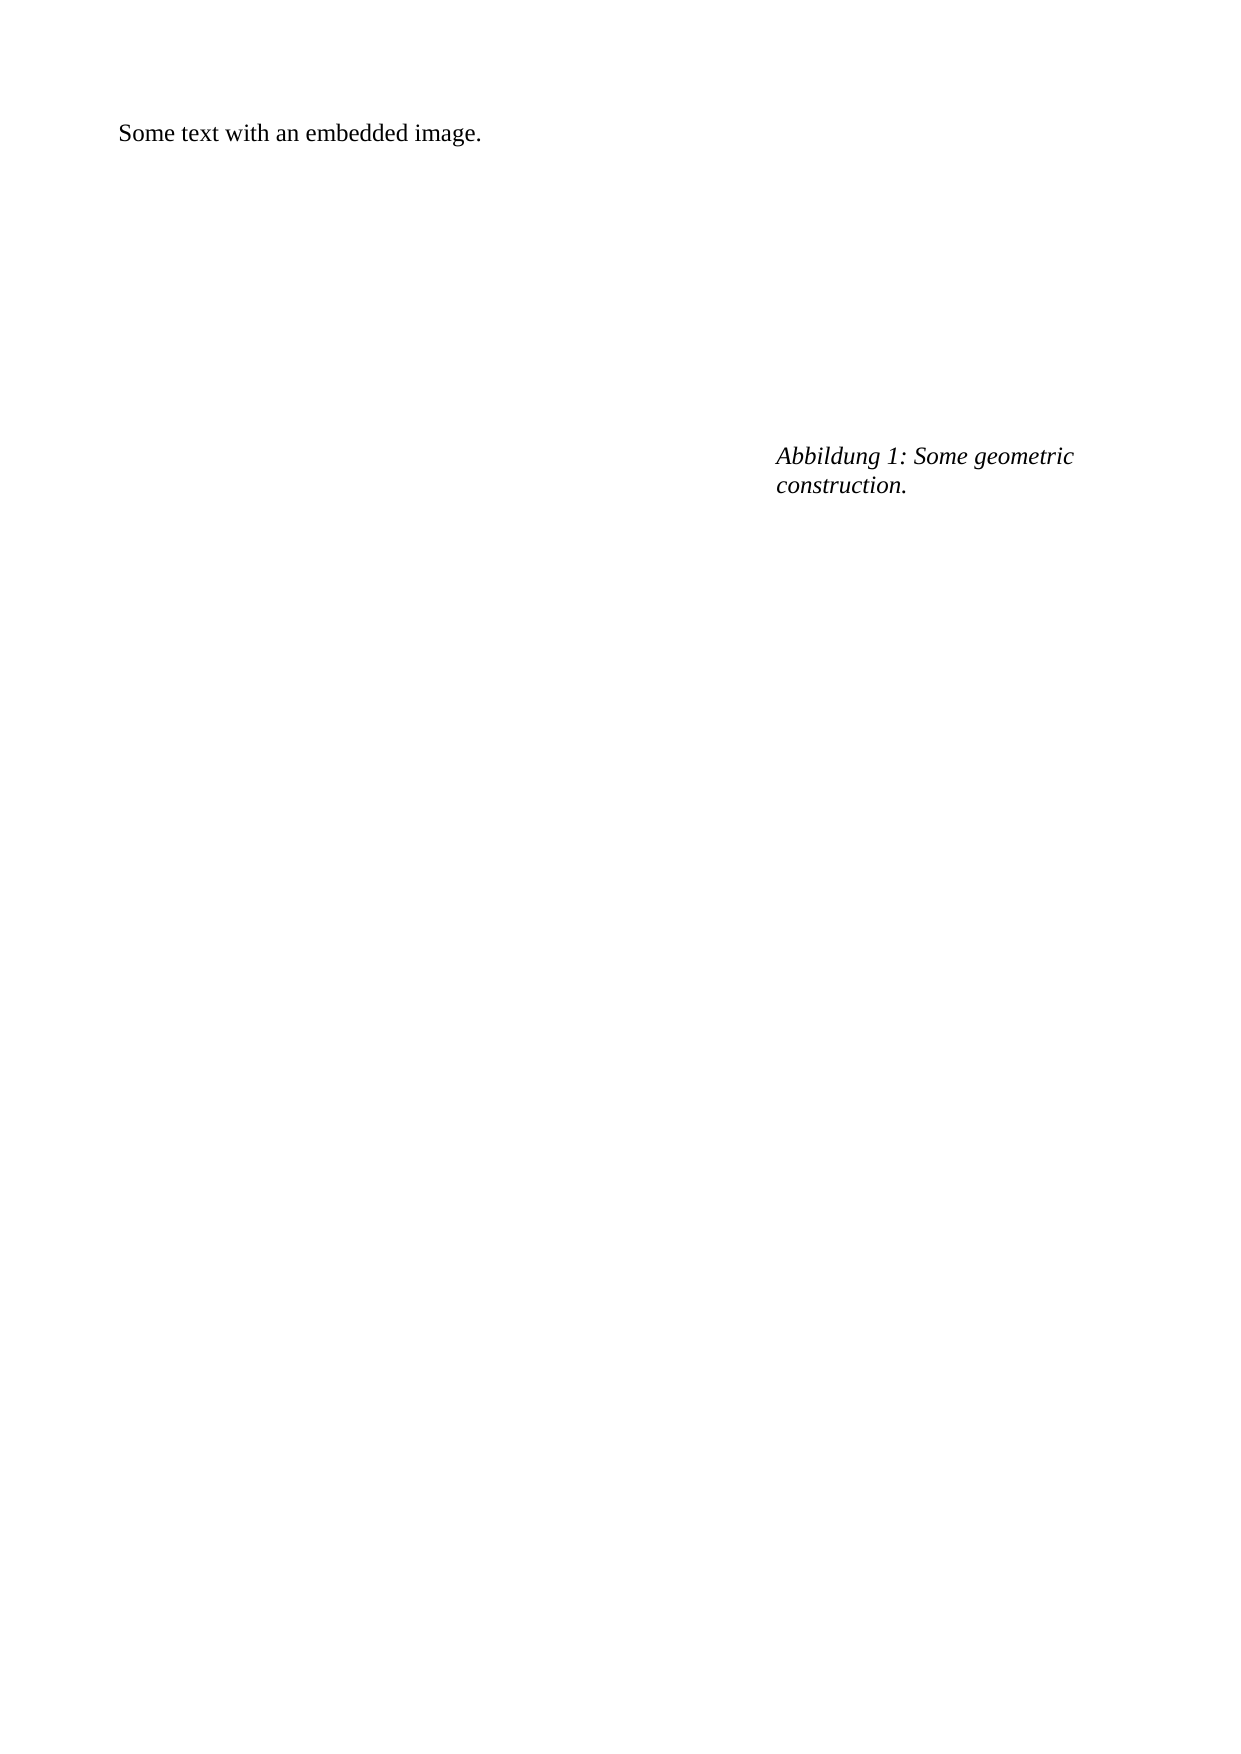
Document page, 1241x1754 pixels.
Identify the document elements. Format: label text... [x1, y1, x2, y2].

text Abbildung 1: Some geometric construction. [776, 131, 1122, 498]
text Some text with an embedded image. [118, 118, 1122, 147]
